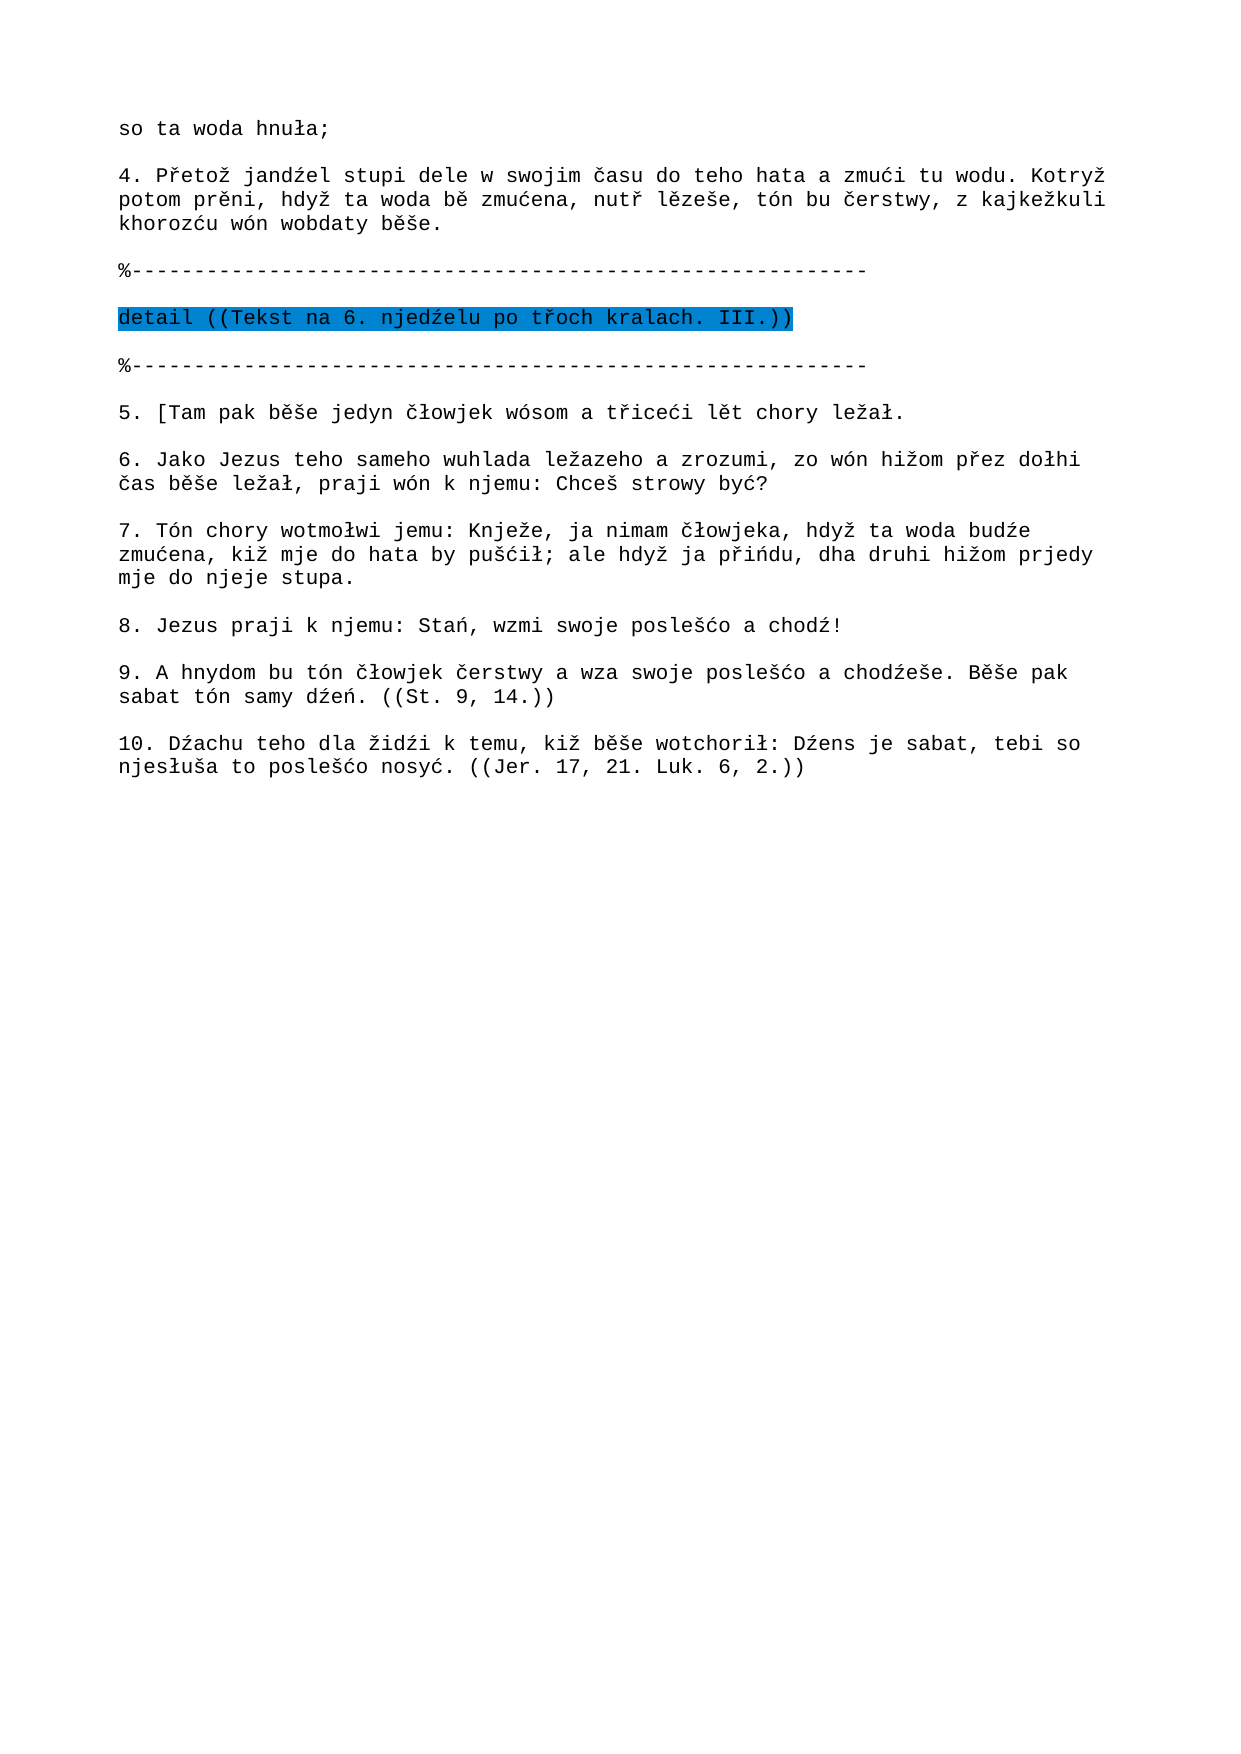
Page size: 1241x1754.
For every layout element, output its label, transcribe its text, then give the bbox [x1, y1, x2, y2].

text 9. A hnydom bu tón čłowjek čerstwy a wza swoje poslešćo a chodźeše. Běše pak sabat tón samy dźeń. ((St. 9, 14.)) [118, 662, 1122, 709]
text 10. Dźachu teho dla židźi k temu, kiž běše wotchorił: Dźens je sabat, tebi so njesłuša to poslešćo nosyć. ((Jer. 17, 21. Luk. 6, 2.)) [118, 733, 1122, 780]
text 8. Jezus praji k njemu: Stań, wzmi swoje poslešćo a chodź! [118, 615, 1122, 638]
text 5. [Tam pak běše jedyn čłowjek wósom a třiceći lět chory ležał. [118, 402, 1122, 426]
text 6. Jako Jezus teho sameho wuhlada ležazeho a zrozumi, zo wón hižom přez dołhi čas běše ležał, praji wón k njemu: Chceš strowy być? [118, 449, 1122, 496]
text so ta woda hnuła; [118, 118, 1122, 142]
text 7. Tón chory wotmołwi jemu: Knježe, ja nimam čłowjeka, hdyž ta woda budźe zmućena, kiž mje do hata by pušćił; ale hdyž ja přińdu, dha druhi hižom prjedy mje do njeje stupa. [118, 520, 1122, 591]
text %----------------------------------------------------------- [118, 260, 1122, 284]
text detail ((Tekst na 6. njedźelu po třoch kralach. III.)) [118, 307, 1122, 331]
text %----------------------------------------------------------- [118, 354, 1122, 378]
text 4. Přetož jandźel stupi dele w swojim času do teho hata a zmući tu wodu. Kotryž potom prěni, hdyž ta woda bě zmućena, nutř lězeše, tón bu čerstwy, z kajkežkuli khorozću wón wobdaty běše. [118, 165, 1122, 236]
